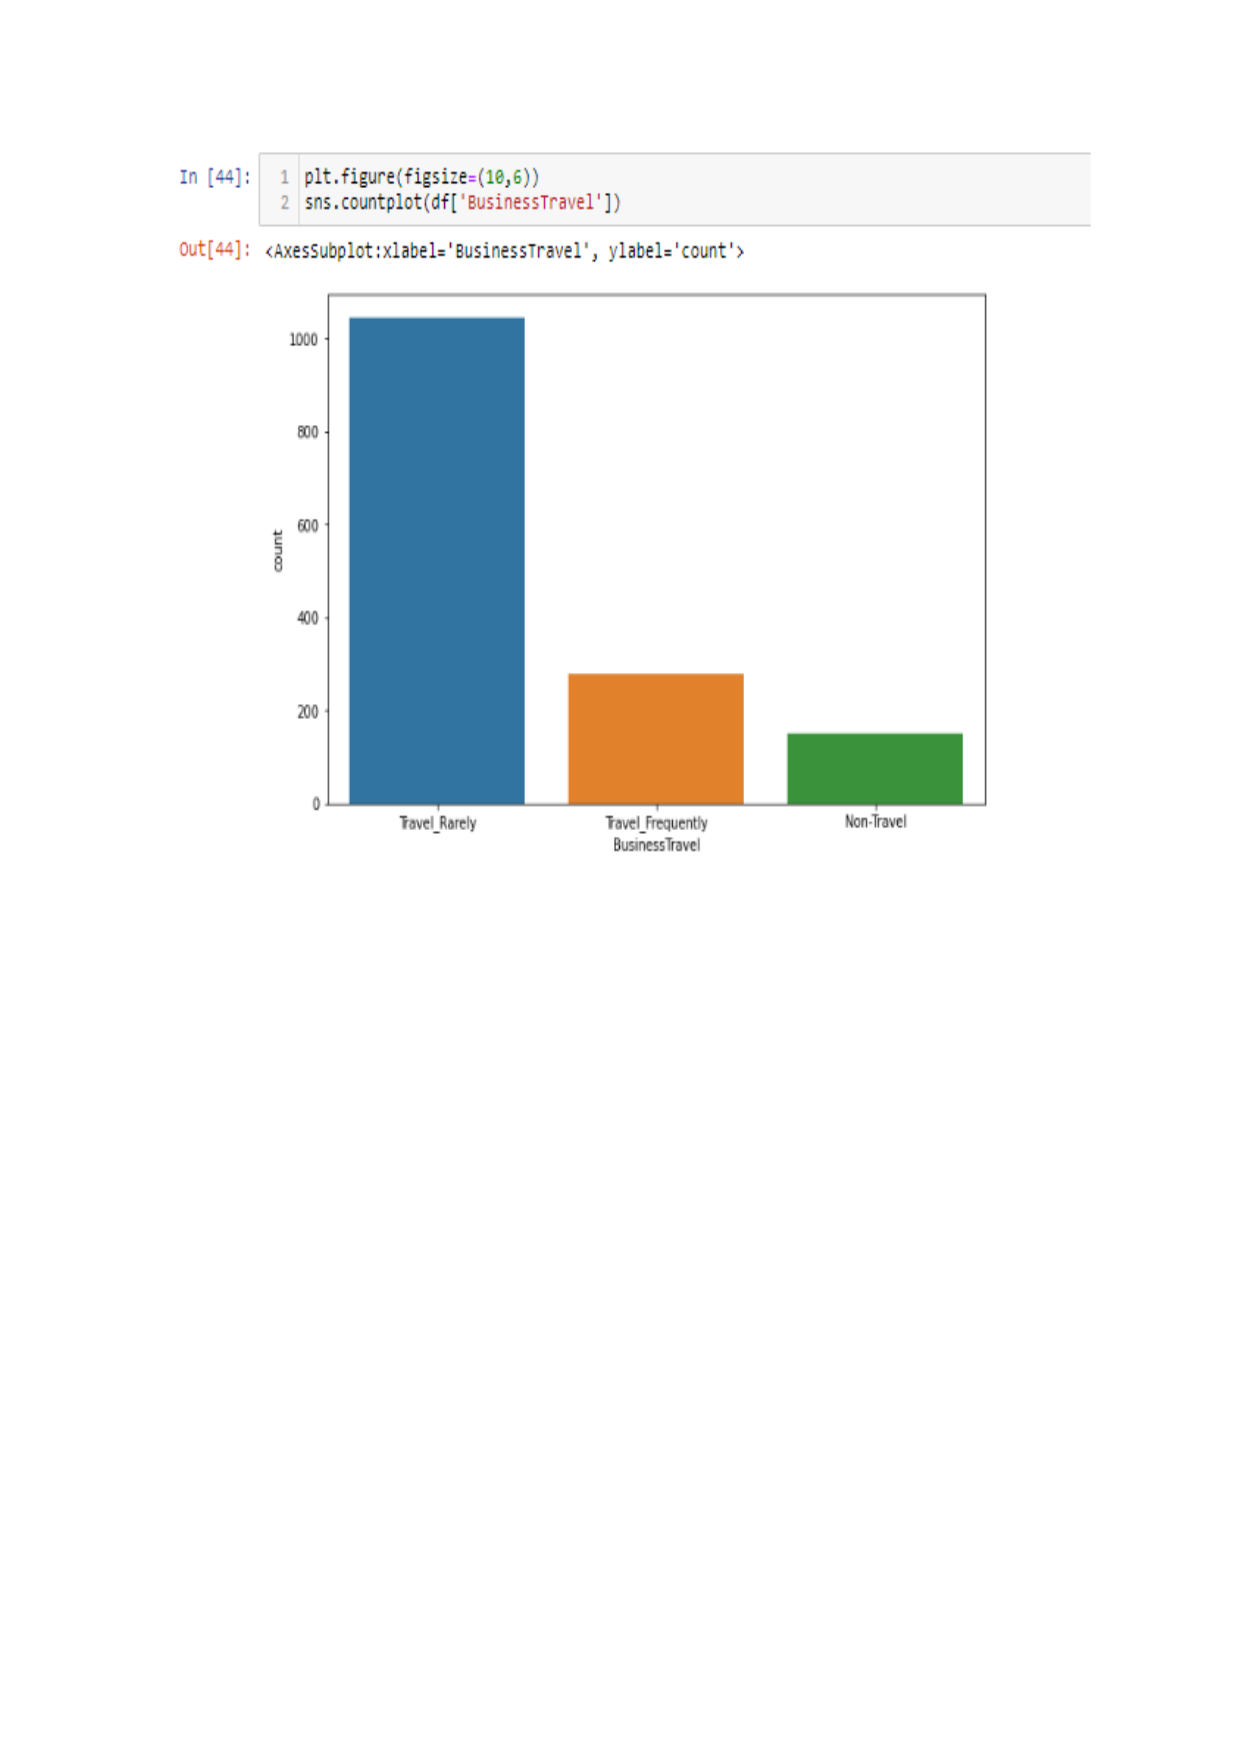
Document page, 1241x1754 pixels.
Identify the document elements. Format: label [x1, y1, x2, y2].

picture [150, 150, 1091, 871]
